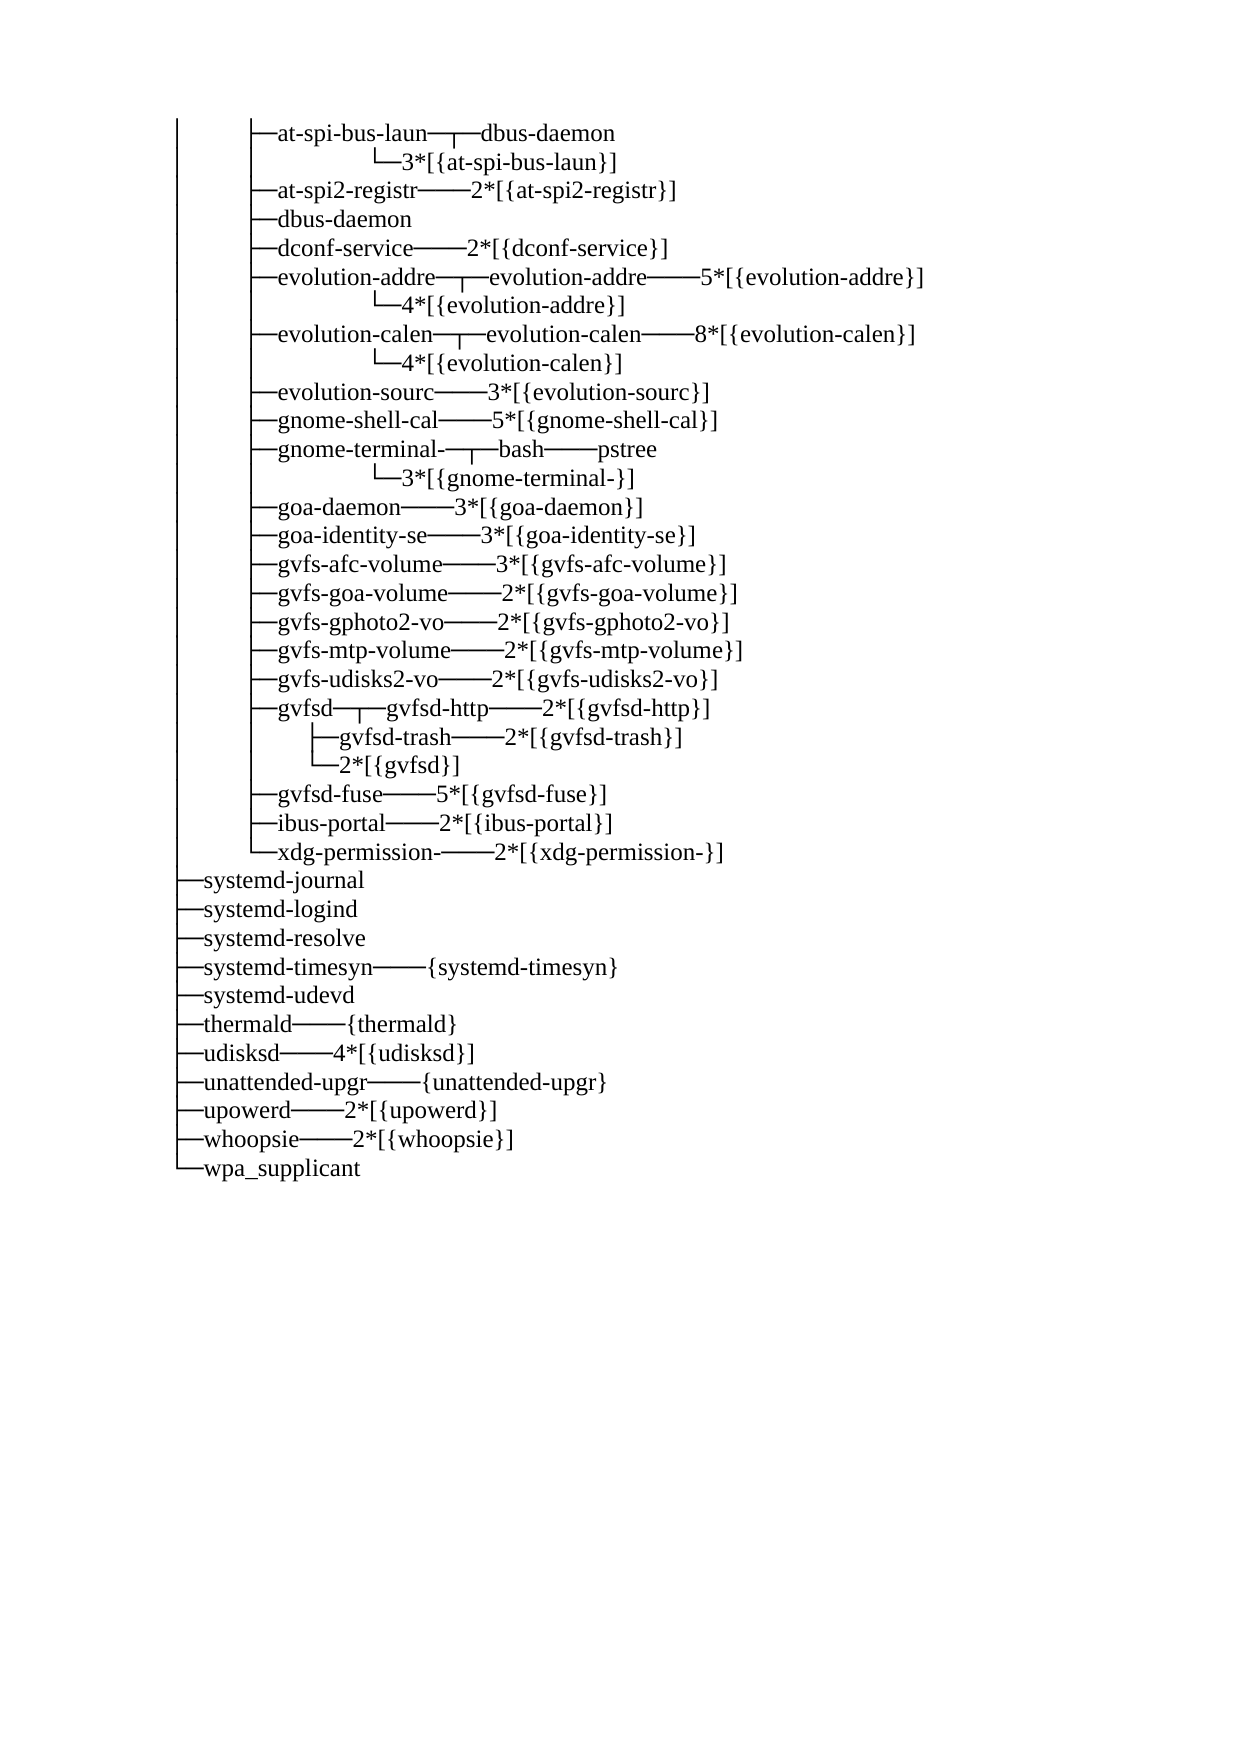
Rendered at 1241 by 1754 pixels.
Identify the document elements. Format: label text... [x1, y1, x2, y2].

text │ ├─gvfs-goa-volume───2*[{gvfs-goa-volume}] [178, 578, 250, 607]
text │ │ ├─gvfsd-trash───2*[{gvfsd-trash}] [252, 722, 311, 751]
text ├─upowerd───2*[{upowerd}] [118, 1096, 176, 1124]
text │ ├─goa-identity-se───3*[{goa-identity-se}] [178, 521, 250, 549]
text │ ├─gvfs-afc-volume───3*[{gvfs-afc-volume}] [118, 549, 176, 578]
text │ ├─goa-daemon───3*[{goa-daemon}] [118, 492, 176, 521]
text │ ├─gvfs-gphoto2-vo───2*[{gvfs-gphoto2-vo}] [118, 607, 176, 636]
text │ ├─gnome-terminal-─┬─bash───pstree [178, 434, 250, 463]
text │ │ └─2*[{gvfsd}] [118, 751, 176, 779]
text │ ├─evolution-sourc───3*[{evolution-sourc}] [118, 377, 176, 406]
text │ ├─gvfs-afc-volume───3*[{gvfs-afc-volume}] [252, 549, 1122, 578]
text │ ├─evolution-calen─┬─evolution-calen───8*[{evolution-calen}] [178, 319, 250, 348]
text ├─udisksd───4*[{udisksd}] [118, 1038, 176, 1067]
text │ ├─ibus-portal───2*[{ibus-portal}] [252, 808, 1122, 837]
text │ ├─gnome-terminal-─┬─bash───pstree [118, 434, 176, 463]
text ├─upowerd───2*[{upowerd}] [178, 1096, 1122, 1124]
text │ │ ├─gvfsd-trash───2*[{gvfsd-trash}] [178, 722, 250, 751]
text │ │ ├─gvfsd-trash───2*[{gvfsd-trash}] [313, 722, 1122, 751]
text ├─thermald───{thermald} [118, 1009, 176, 1038]
text │ │ └─4*[{evolution-addre}] [178, 291, 250, 319]
text │ ├─ibus-portal───2*[{ibus-portal}] [178, 808, 250, 837]
text │ ├─goa-identity-se───3*[{goa-identity-se}] [118, 521, 176, 549]
text │ ├─evolution-sourc───3*[{evolution-sourc}] [252, 377, 1122, 406]
text │ ├─gvfs-udisks2-vo───2*[{gvfs-udisks2-vo}] [178, 664, 250, 693]
text ├─systemd-resolve [118, 923, 176, 952]
text ├─unattended-upgr───{unattended-upgr} [178, 1067, 1122, 1096]
text │ │ └─3*[{gnome-terminal-}] [118, 463, 176, 492]
text ├─systemd-udevd [178, 981, 1122, 1009]
text ├─unattended-upgr───{unattended-upgr} [118, 1067, 176, 1096]
text │ ├─gvfsd─┬─gvfsd-http───2*[{gvfsd-http}] [118, 693, 176, 722]
text │ ├─goa-daemon───3*[{goa-daemon}] [178, 492, 250, 521]
text │ ├─goa-identity-se───3*[{goa-identity-se}] [252, 521, 1122, 549]
text │ ├─gvfs-gphoto2-vo───2*[{gvfs-gphoto2-vo}] [252, 607, 1122, 636]
text │ ├─evolution-calen─┬─evolution-calen───8*[{evolution-calen}] [252, 319, 1122, 348]
text │ ├─gvfs-mtp-volume───2*[{gvfs-mtp-volume}] [118, 636, 176, 664]
text │ ├─evolution-addre─┬─evolution-addre───5*[{evolution-addre}] [178, 262, 250, 291]
text │ ├─gnome-terminal-─┬─bash───pstree [252, 434, 1122, 463]
text ├─systemd-journal [118, 866, 176, 894]
text │ ├─evolution-addre─┬─evolution-addre───5*[{evolution-addre}] [118, 262, 176, 291]
text │ ├─dconf-service───2*[{dconf-service}] [178, 233, 250, 262]
text ├─systemd-journal [178, 866, 1122, 894]
text │ └─xdg-permission-───2*[{xdg-permission-}] [118, 837, 176, 866]
text ├─systemd-timesyn───{systemd-timesyn} [178, 952, 1122, 981]
text │ ├─gvfsd-fuse───5*[{gvfsd-fuse}] [178, 779, 250, 808]
text │ │ └─4*[{evolution-calen}] [178, 348, 250, 377]
text ├─systemd-resolve [178, 923, 1122, 952]
text ├─thermald───{thermald} [178, 1009, 1122, 1038]
text │ ├─ibus-portal───2*[{ibus-portal}] [118, 808, 176, 837]
text │ │ └─4*[{evolution-calen}] [252, 348, 1122, 377]
text ├─systemd-logind [118, 894, 176, 923]
text │ ├─goa-daemon───3*[{goa-daemon}] [252, 492, 1122, 521]
text │ │ └─3*[{gnome-terminal-}] [252, 463, 1122, 492]
text │ ├─gvfs-afc-volume───3*[{gvfs-afc-volume}] [178, 549, 250, 578]
text │ ├─evolution-sourc───3*[{evolution-sourc}] [178, 377, 250, 406]
text │ │ └─2*[{gvfsd}] [178, 751, 250, 779]
text │ ├─at-spi2-registr───2*[{at-spi2-registr}] [252, 176, 1122, 204]
text │ └─xdg-permission-───2*[{xdg-permission-}] [178, 837, 1122, 866]
text │ │ └─2*[{gvfsd}] [252, 751, 1122, 779]
text │ ├─gnome-shell-cal───5*[{gnome-shell-cal}] [178, 406, 250, 434]
text │ │ ├─gvfsd-trash───2*[{gvfsd-trash}] [118, 722, 176, 751]
text │ ├─at-spi2-registr───2*[{at-spi2-registr}] [118, 176, 176, 204]
text │ ├─dbus-daemon [178, 204, 250, 233]
text ├─whoopsie───2*[{whoopsie}] [118, 1124, 176, 1153]
text │ ├─dconf-service───2*[{dconf-service}] [252, 233, 1122, 262]
text ├─whoopsie───2*[{whoopsie}] [178, 1124, 1122, 1153]
text │ ├─at-spi-bus-laun─┬─dbus-daemon [178, 118, 250, 147]
text │ ├─dconf-service───2*[{dconf-service}] [118, 233, 176, 262]
text │ │ └─4*[{evolution-calen}] [118, 348, 176, 377]
text │ ├─gvfs-gphoto2-vo───2*[{gvfs-gphoto2-vo}] [178, 607, 250, 636]
text │ ├─dbus-daemon [118, 204, 176, 233]
text │ ├─gvfs-goa-volume───2*[{gvfs-goa-volume}] [252, 578, 1122, 607]
text │ ├─gvfsd-fuse───5*[{gvfsd-fuse}] [118, 779, 176, 808]
text ├─systemd-timesyn───{systemd-timesyn} [118, 952, 176, 981]
text └─wpa_supplicant [118, 1153, 1122, 1182]
text ├─udisksd───4*[{udisksd}] [178, 1038, 1122, 1067]
text │ ├─at-spi-bus-laun─┬─dbus-daemon [252, 118, 1122, 147]
text ├─systemd-udevd [118, 981, 176, 1009]
text │ ├─gvfs-mtp-volume───2*[{gvfs-mtp-volume}] [178, 636, 250, 664]
text │ ├─at-spi-bus-laun─┬─dbus-daemon [118, 118, 176, 147]
text ├─systemd-logind [178, 894, 1122, 923]
text │ ├─gvfsd─┬─gvfsd-http───2*[{gvfsd-http}] [178, 693, 250, 722]
text │ │ └─3*[{at-spi-bus-laun}] [178, 147, 250, 176]
text │ ├─gvfs-mtp-volume───2*[{gvfs-mtp-volume}] [252, 636, 1122, 664]
text │ │ └─3*[{at-spi-bus-laun}] [252, 147, 1122, 176]
text │ ├─gnome-shell-cal───5*[{gnome-shell-cal}] [118, 406, 176, 434]
text │ ├─evolution-calen─┬─evolution-calen───8*[{evolution-calen}] [118, 319, 176, 348]
text │ │ └─3*[{at-spi-bus-laun}] [118, 147, 176, 176]
text │ ├─gvfsd─┬─gvfsd-http───2*[{gvfsd-http}] [252, 693, 1122, 722]
text │ │ └─3*[{gnome-terminal-}] [178, 463, 250, 492]
text │ ├─dbus-daemon [252, 204, 1122, 233]
text │ ├─gvfsd-fuse───5*[{gvfsd-fuse}] [252, 779, 1122, 808]
text │ ├─gnome-shell-cal───5*[{gnome-shell-cal}] [252, 406, 1122, 434]
text │ ├─at-spi2-registr───2*[{at-spi2-registr}] [178, 176, 250, 204]
text │ │ └─4*[{evolution-addre}] [252, 291, 1122, 319]
text │ ├─gvfs-goa-volume───2*[{gvfs-goa-volume}] [118, 578, 176, 607]
text │ ├─evolution-addre─┬─evolution-addre───5*[{evolution-addre}] [252, 262, 1122, 291]
text │ ├─gvfs-udisks2-vo───2*[{gvfs-udisks2-vo}] [118, 664, 176, 693]
text │ ├─gvfs-udisks2-vo───2*[{gvfs-udisks2-vo}] [252, 664, 1122, 693]
text │ │ └─4*[{evolution-addre}] [118, 291, 176, 319]
